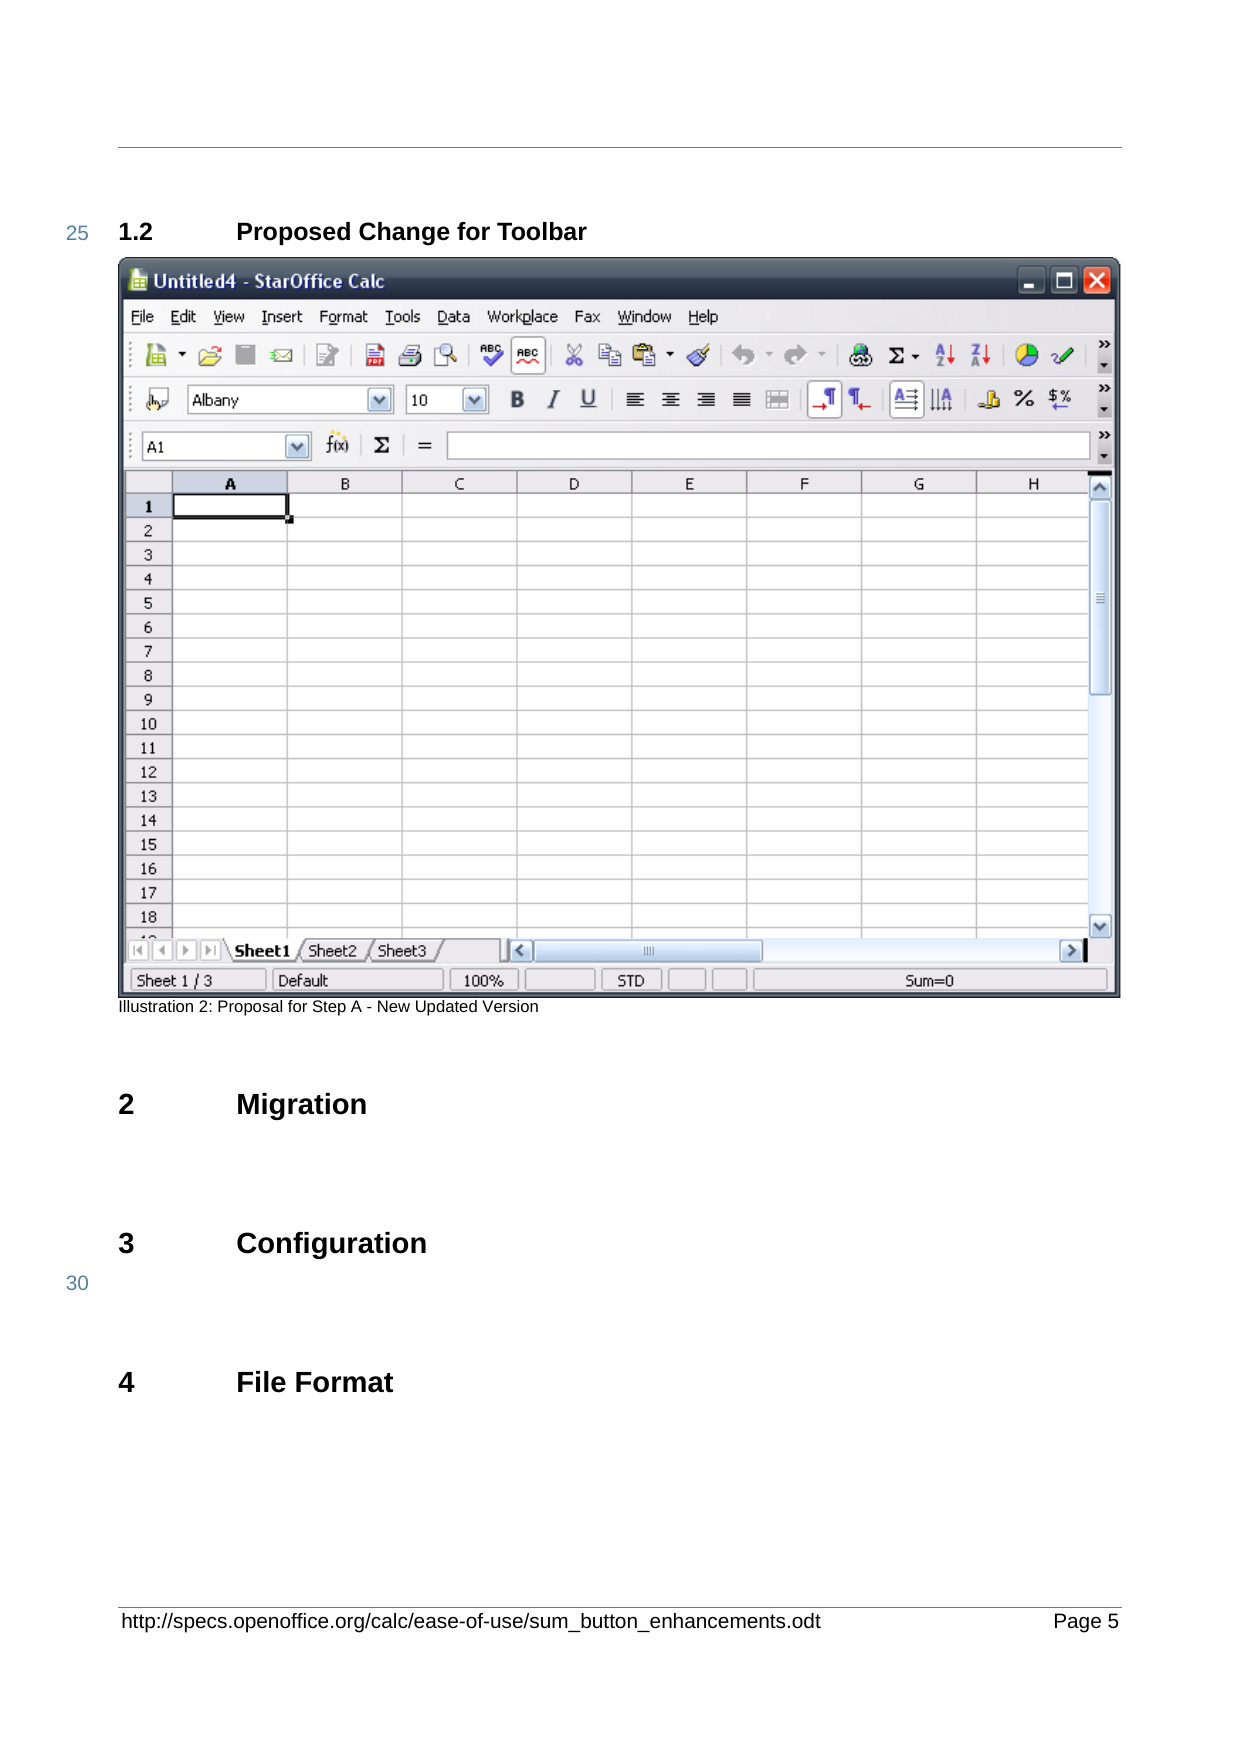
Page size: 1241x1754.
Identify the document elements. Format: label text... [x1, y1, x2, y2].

subtitle File Format [118, 1366, 1122, 1399]
text <Start typing here ----- If this part is irrelevant state a reason for its absence!> [118, 1132, 1122, 1156]
text Illustration 2: Proposal for Step A - New Updated Version [118, 998, 1122, 1016]
picture [118, 257, 1122, 998]
subtitle Proposed Change for Toolbar [118, 218, 1122, 246]
text <Start typing here ----- If this part is irrelevant state a reason for its absence!> [118, 1272, 1122, 1295]
subtitle Configuration [118, 1227, 1122, 1260]
text <Start typing here ----- If this part is irrelevant state a reason for its absence!> [118, 1411, 1122, 1434]
subtitle Migration [118, 1088, 1122, 1121]
